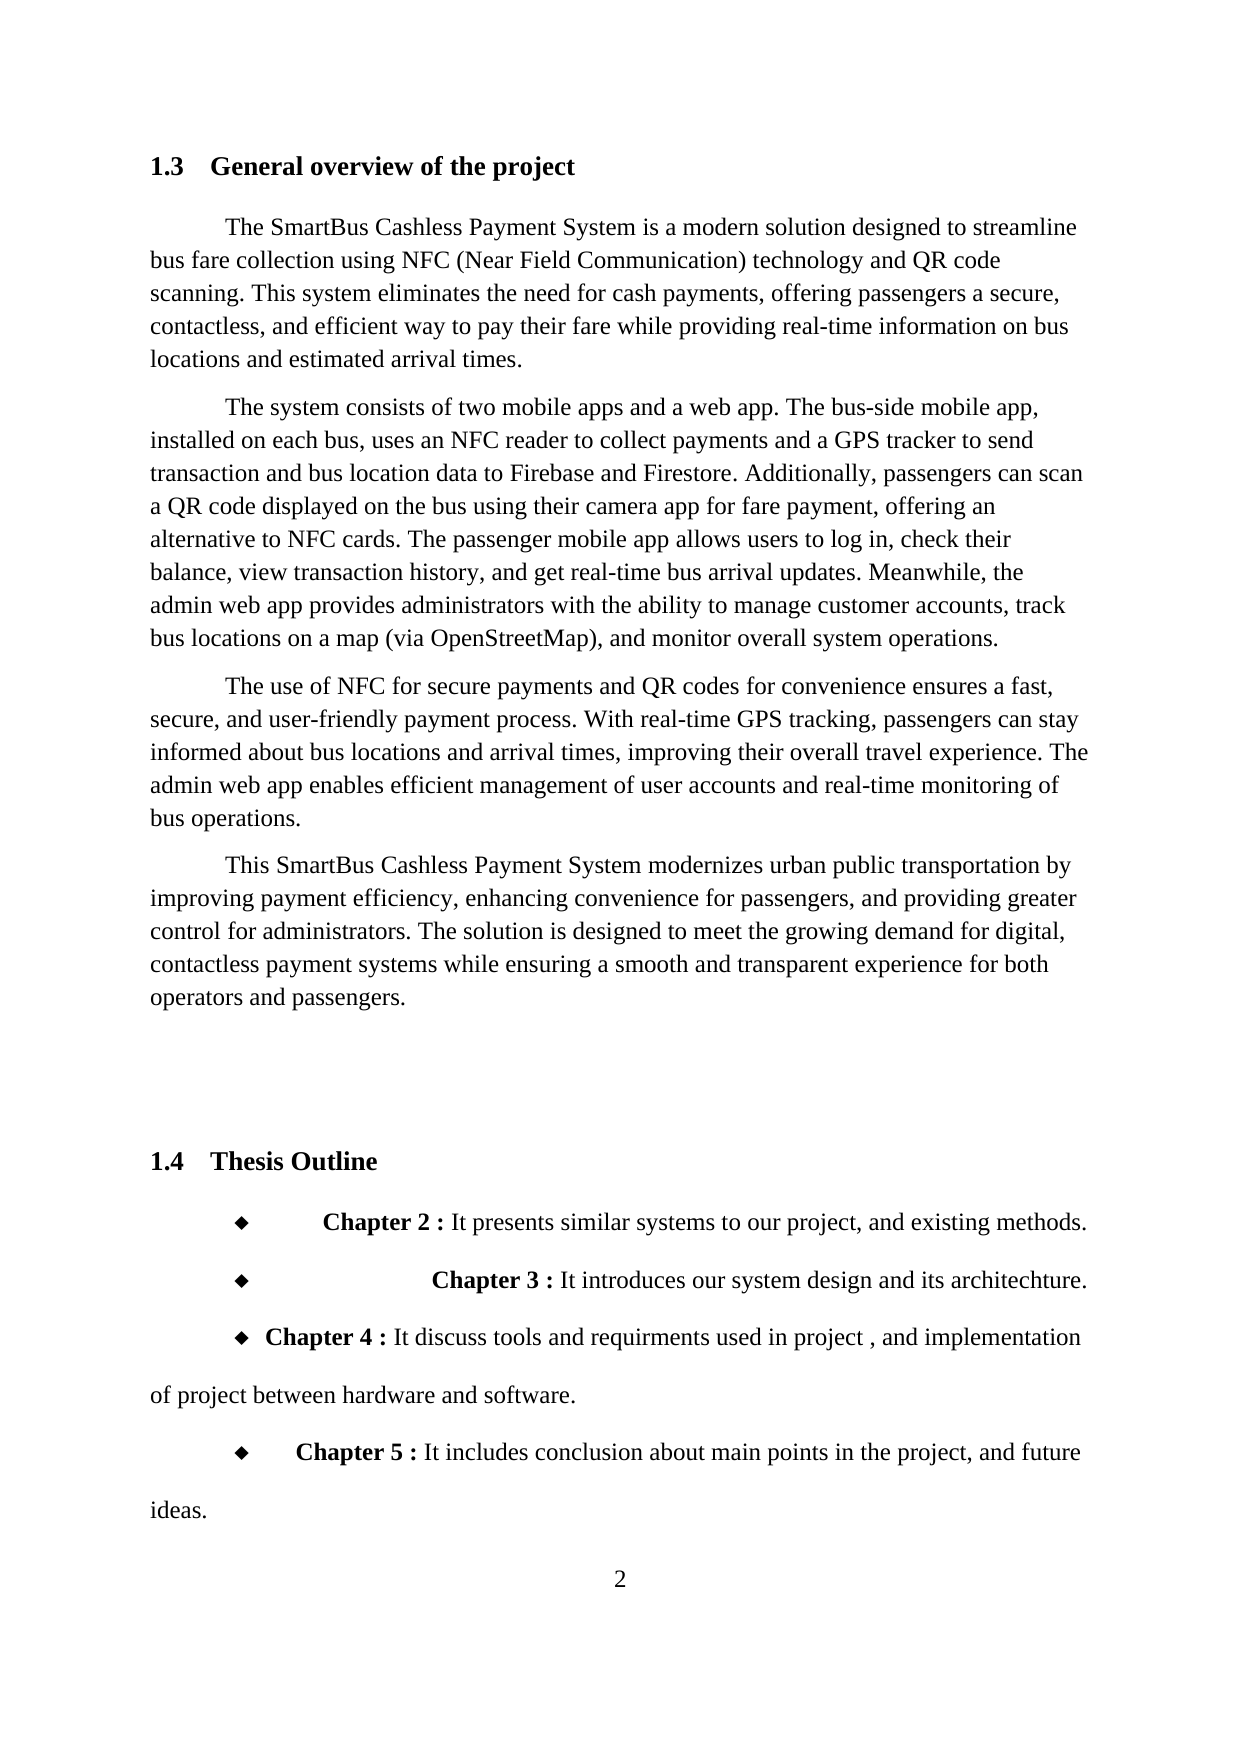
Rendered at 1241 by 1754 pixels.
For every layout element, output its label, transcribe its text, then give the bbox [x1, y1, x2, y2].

text The system consists of two mobile apps and a web app. The bus-side mobile app, installed on each bus, uses an NFC reader to collect payments and a GPS tracker to send transaction and bus location data to Firebase and Firestore. Additionally, passengers can scan a QR code displayed on the bus using their camera app for fare payment, offering an alternative to NFC cards. The passenger mobile app allows users to log in, check their balance, view transaction history, and get real-time bus arrival updates. Meanwhile, the admin web app provides administrators with the ability to manage customer accounts, track bus locations on a map (via OpenStreetMap), and monitor overall system operations. [150, 392, 1090, 652]
subtitle General overview of the project [150, 150, 1090, 181]
text The use of NFC for secure payments and QR codes for convenience ensures a fast, secure, and user-friendly payment process. With real-time GPS tracking, passengers can stay informed about bus locations and arrival times, improving their overall travel experience. The admin web app enables efficient management of user accounts and real-time monitoring of bus operations. [150, 671, 1090, 832]
list Chapter 3 : It introduces our system design and its architechture. [150, 1265, 1090, 1294]
list Chapter 5 : It includes conclusion about main points in the project, and future ideas. [150, 1437, 1090, 1524]
list Chapter 2 : It presents similar systems to our project, and existing methods. [150, 1207, 1090, 1236]
subtitle Thesis Outline [150, 1145, 1090, 1176]
list Chapter 4 : It discuss tools and requirments used in project , and implementation of project between hardware and software. [150, 1322, 1090, 1409]
text The SmartBus Cashless Payment System is a modern solution designed to streamline bus fare collection using NFC (Near Field Communication) technology and QR code scanning. This system eliminates the need for cash payments, offering passengers a secure, contactless, and efficient way to pay their fare while providing real-time information on bus locations and estimated arrival times. [150, 212, 1090, 373]
text This SmartBus Cashless Payment System modernizes urban public transportation by improving payment efficiency, enhancing convenience for passengers, and providing greater control for administrators. The solution is designed to meet the growing demand for digital, contactless payment systems while ensuring a smooth and transparent experience for both operators and passengers. [150, 850, 1090, 1011]
